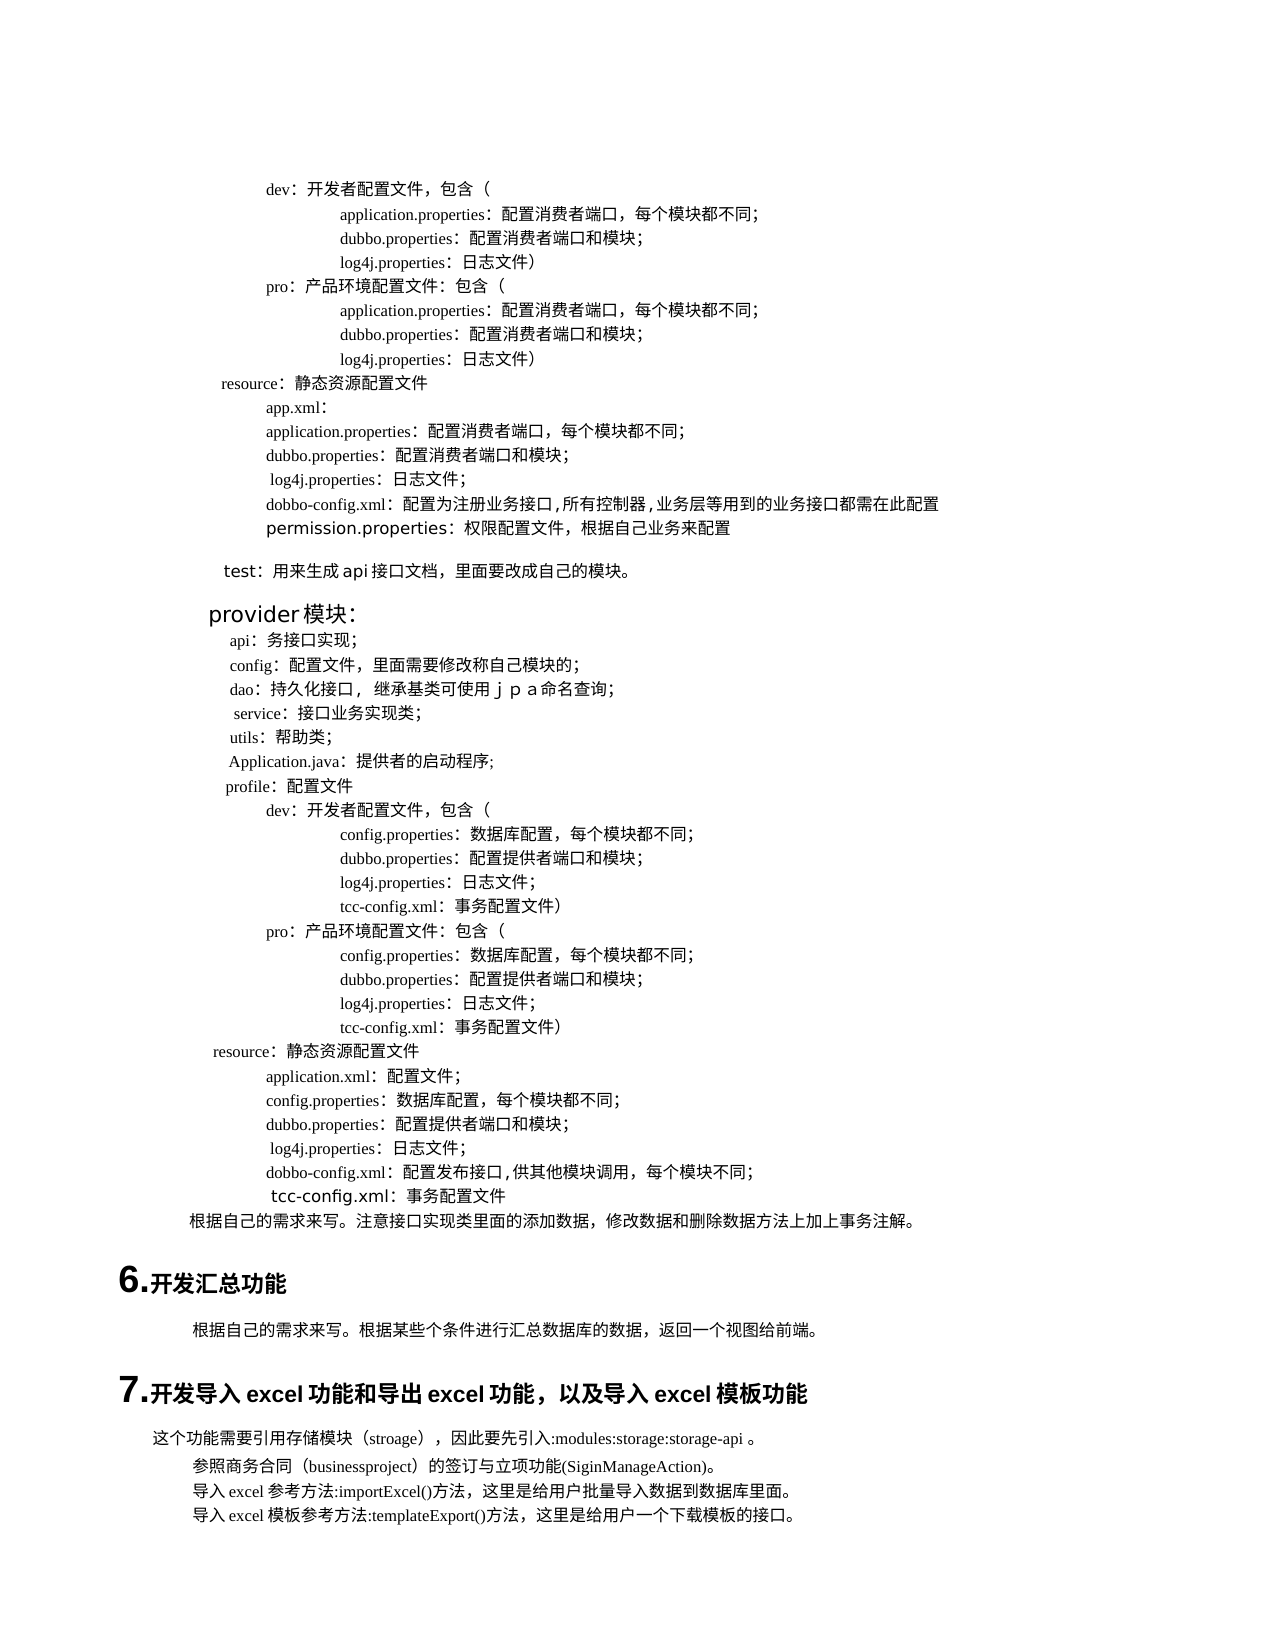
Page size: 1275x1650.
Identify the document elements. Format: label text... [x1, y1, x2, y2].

subtitle 6.开发汇总功能 [118, 1257, 1157, 1301]
text application.properties：配置消费者端口，每个模块都不同； [118, 418, 1157, 442]
text dubbo.properties：配置消费者端口和模块； [118, 321, 1157, 346]
text permission.properties：权限配置文件，根据自己业务来配置 [118, 515, 1157, 539]
text dev：开发者配置文件，包含（ [118, 176, 1157, 201]
text dubbo.properties：配置消费者端口和模块； [118, 442, 1157, 466]
text dubbo.properties：配置消费者端口和模块； [118, 225, 1157, 249]
text application.properties：配置消费者端口，每个模块都不同； [118, 201, 1157, 225]
text profile：配置文件 [118, 773, 1157, 797]
text log4j.properties：日志文件） [118, 346, 1157, 370]
text config.properties：数据库配置，每个模块都不同； [118, 821, 1157, 845]
text dubbo.properties：配置提供者端口和模块； [118, 966, 1157, 990]
text provider模块： [118, 602, 1157, 627]
text tcc-config.xml：事务配置文件） [118, 1014, 1157, 1038]
text resource：静态资源配置文件 [118, 370, 1157, 394]
text 这个功能需要引用存储模块（stroage），因此要先引入:modules:storage:storage-api 。 [118, 1423, 1157, 1449]
text pro：产品环境配置文件：包含（ [118, 918, 1157, 942]
text log4j.properties：日志文件； [118, 869, 1157, 893]
text dev：开发者配置文件，包含（ [118, 797, 1157, 821]
text 导入excel模板参考方法:templateExport()方法，这里是给用户一个下载模板的接口。 [118, 1502, 1157, 1526]
text log4j.properties：日志文件； [118, 1135, 1157, 1159]
text test：用来生成api接口文档，里面要改成自己的模块。 [118, 558, 1157, 583]
text app.xml： [118, 394, 1157, 418]
text 参照商务合同（businessproject）的签订与立项功能(SiginManageAction)。 [118, 1449, 1157, 1478]
text tcc-config.xml：事务配置文件） [118, 893, 1157, 918]
text application.properties：配置消费者端口，每个模块都不同； [118, 297, 1157, 321]
text pro：产品环境配置文件：包含（ [118, 273, 1157, 297]
text Application.java：提供者的启动程序; [118, 748, 1157, 773]
text utils：帮助类； [118, 724, 1157, 748]
text config：配置文件，里面需要修改称自己模块的； [118, 652, 1157, 676]
text dao：持久化接口, 继承基类可使用ｊｐａ命名查询； [118, 676, 1157, 700]
text log4j.properties：日志文件； [118, 466, 1157, 491]
text config.properties：数据库配置，每个模块都不同； [118, 1087, 1157, 1111]
text log4j.properties：日志文件） [118, 249, 1157, 273]
text service：接口业务实现类； [118, 700, 1157, 724]
text resource：静态资源配置文件 [118, 1038, 1157, 1063]
text dubbo.properties：配置提供者端口和模块； [118, 845, 1157, 869]
text log4j.properties：日志文件； [118, 990, 1157, 1014]
text application.xml：配置文件； [118, 1063, 1157, 1087]
text dobbo-config.xml：配置发布接口,供其他模块调用，每个模块不同； [118, 1159, 1157, 1183]
text 导入excel参考方法:importExcel()方法，这里是给用户批量导入数据到数据库里面。 [118, 1478, 1157, 1502]
text 根据自己的需求来写。注意接口实现类里面的添加数据，修改数据和删除数据方法上加上事务注解。 [118, 1208, 1157, 1232]
text tcc-config.xml：事务配置文件 [118, 1183, 1157, 1208]
text config.properties：数据库配置，每个模块都不同； [118, 942, 1157, 966]
text dubbo.properties：配置提供者端口和模块； [118, 1111, 1157, 1135]
text api：务接口实现； [118, 627, 1157, 652]
text 根据自己的需求来写。根据某些个条件进行汇总数据库的数据，返回一个视图给前端。 [118, 1313, 1157, 1342]
subtitle 7.开发导入excel功能和导出excel功能，以及导入excel模板功能 [118, 1367, 1157, 1411]
text dobbo-config.xml：配置为注册业务接口,所有控制器,业务层等用到的业务接口都需在此配置 [118, 491, 1157, 515]
